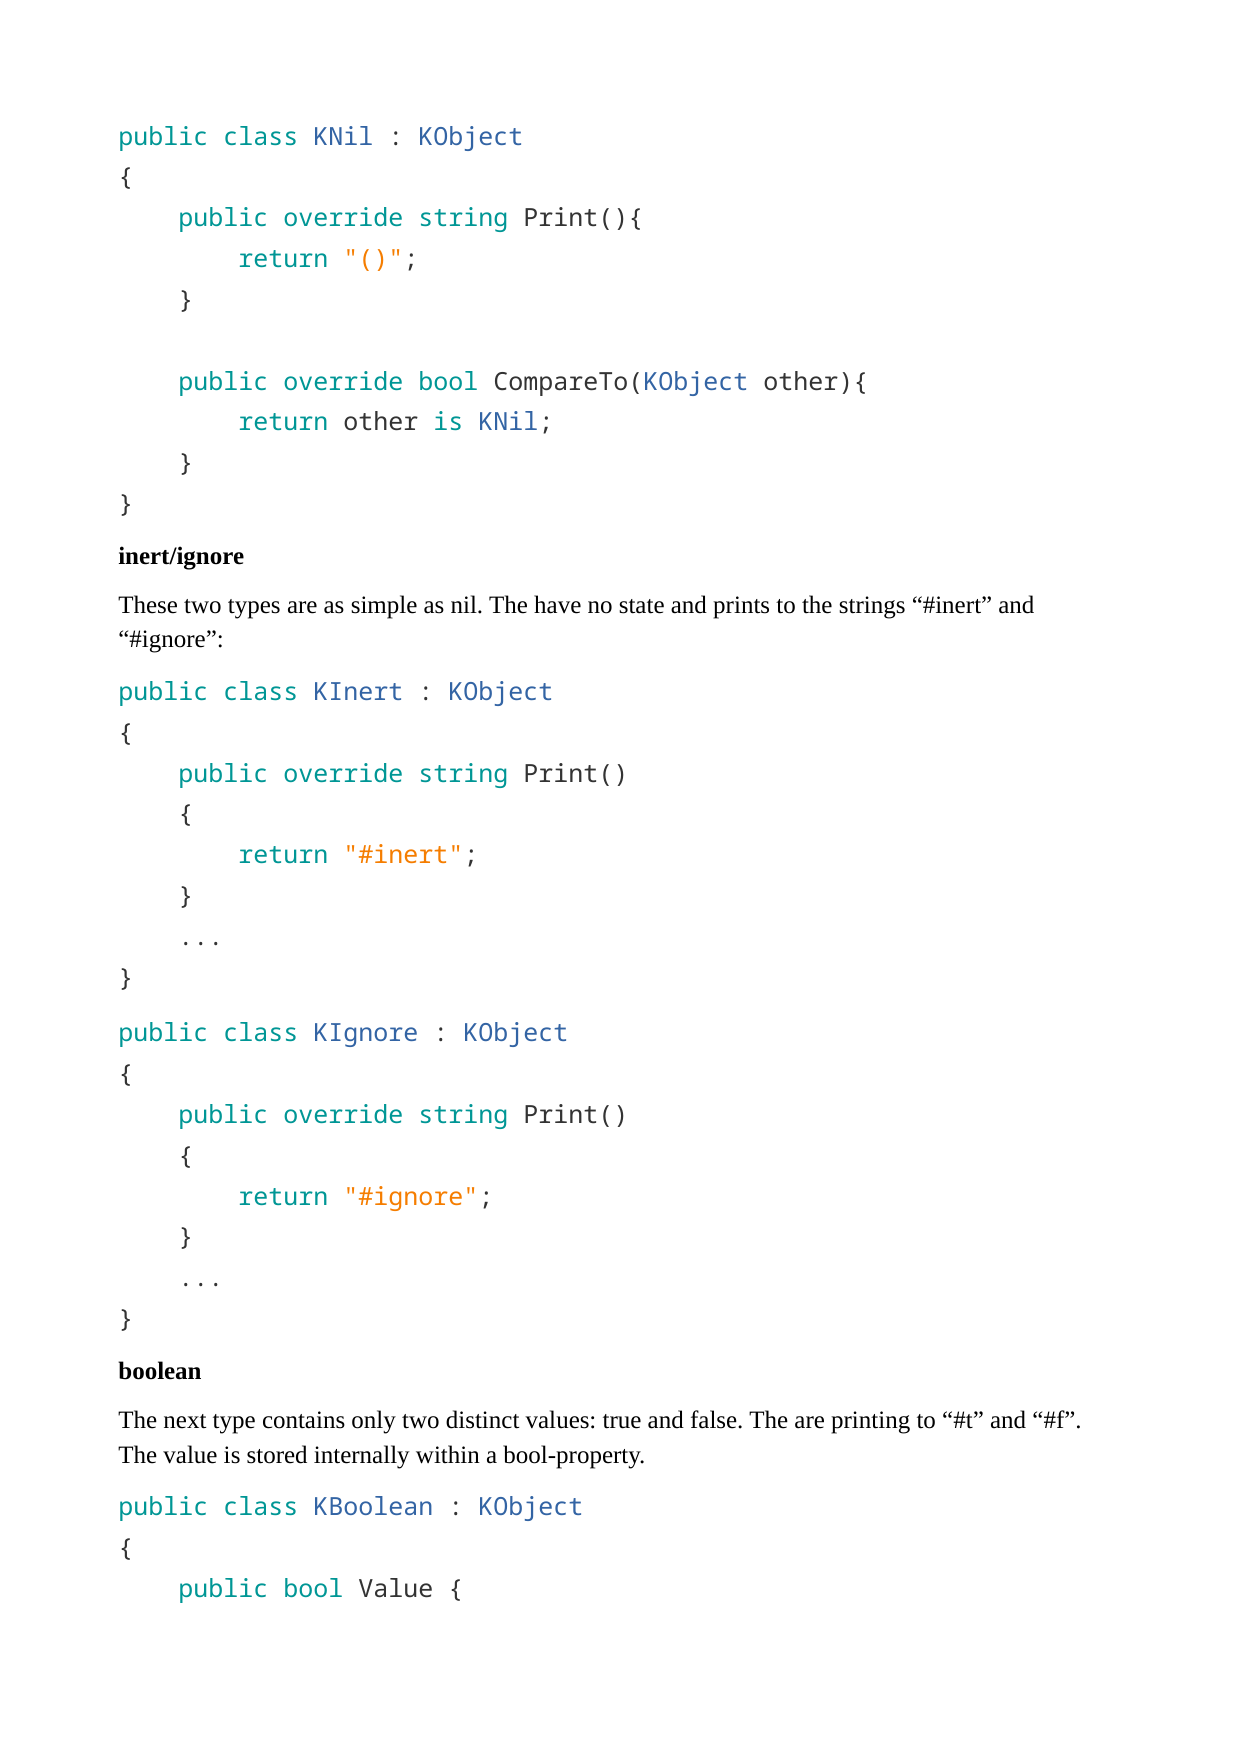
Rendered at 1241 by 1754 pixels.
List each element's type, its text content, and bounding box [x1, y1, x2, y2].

text public class KBoolean : KObject { public bool Value { [118, 1489, 1122, 1604]
text The next type contains only two distinct values: true and false. The are printing to “#t” and “#f”. The value is stored internally within a bool-property. [118, 1405, 1122, 1468]
text These two types are as simple as nil. The have no state and prints to the strings “#inert” and “#ignore”: [118, 590, 1122, 653]
text boolean [118, 1356, 1122, 1385]
text public class KInert : KObject { public override string Print() { return "#inert"; } ... } [118, 674, 1122, 993]
text public class KIgnore : KObject { public override string Print() { return "#ignore"; } ... } [118, 1015, 1122, 1335]
text public class KNil : KObject { public override string Print(){ return "()"; } public override bool CompareTo(KObject other){ return other is KNil; } } [118, 118, 1122, 520]
text inert/ignore [118, 541, 1122, 570]
